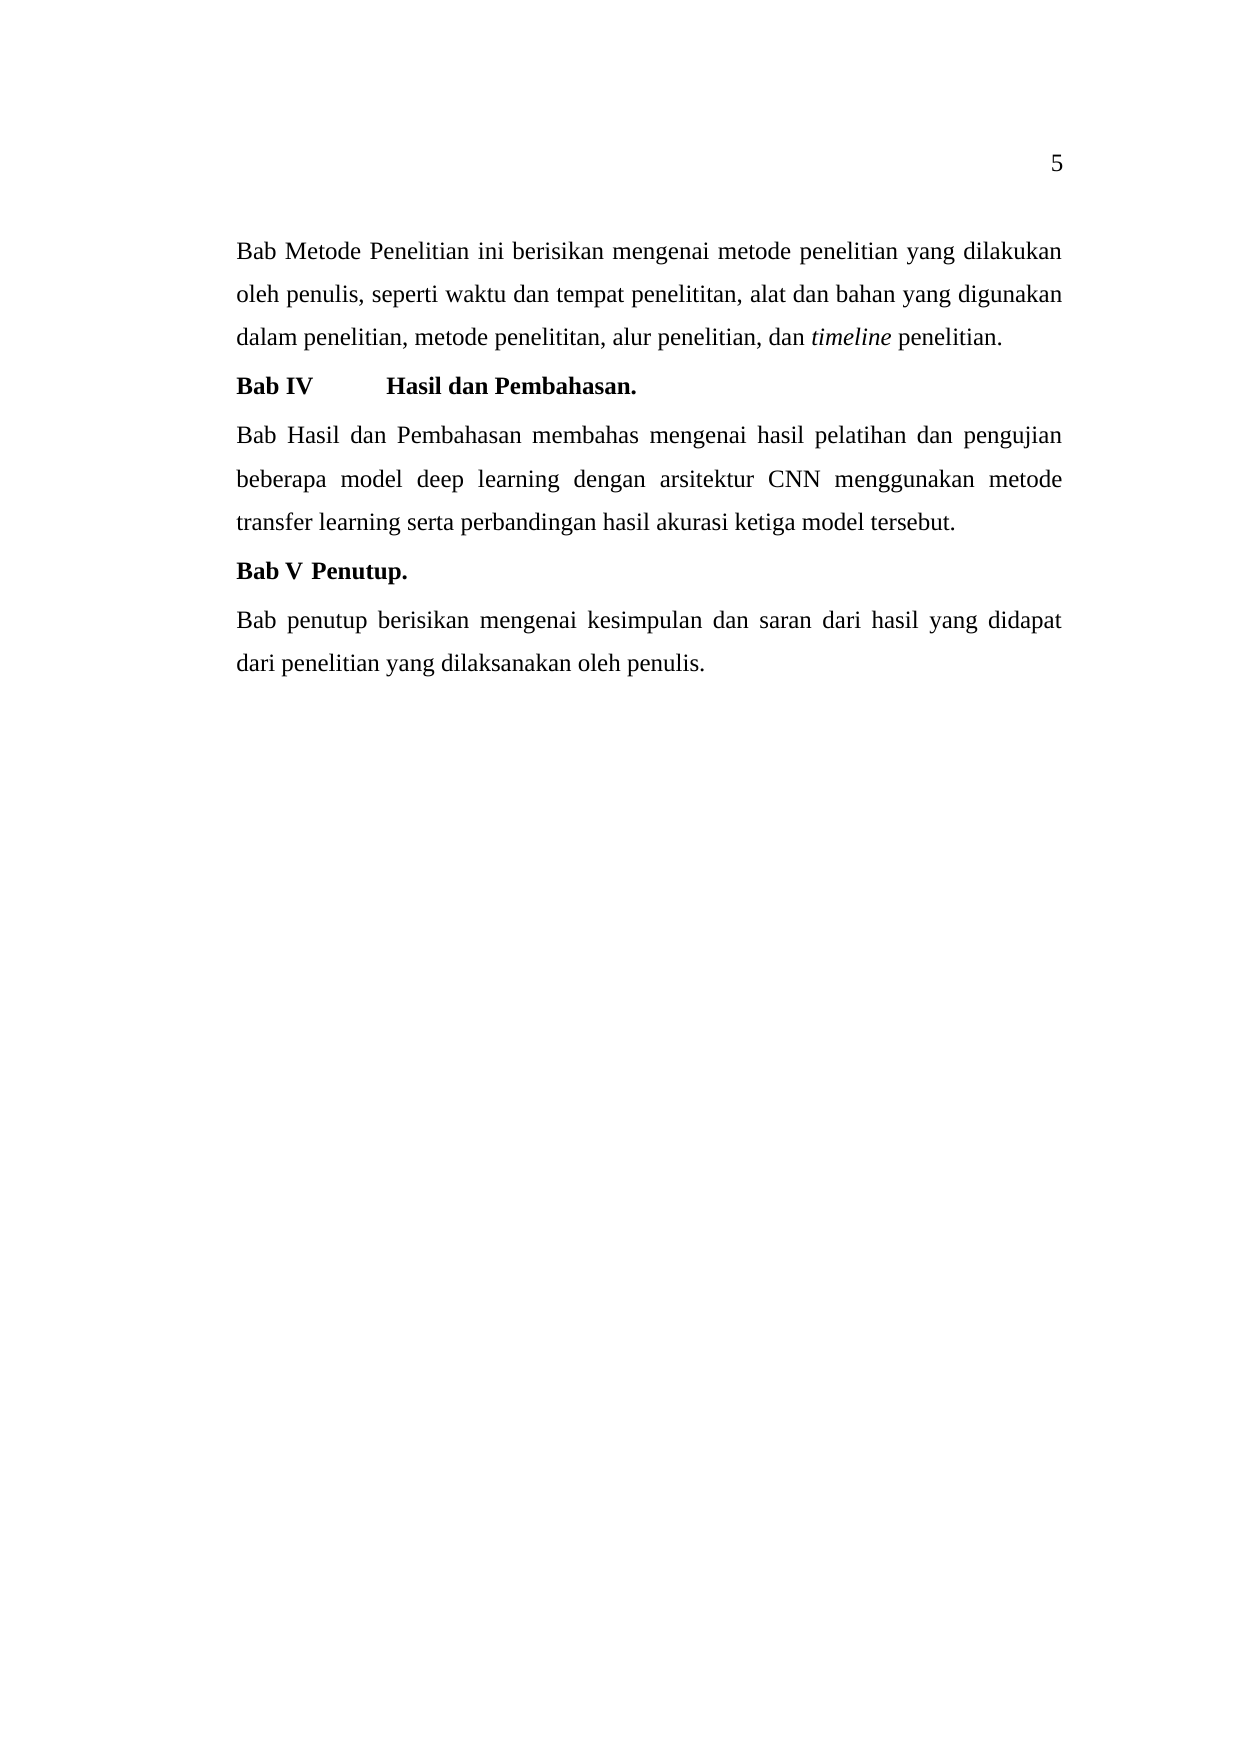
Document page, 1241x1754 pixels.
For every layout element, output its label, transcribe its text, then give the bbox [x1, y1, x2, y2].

list Bab Metode Penelitian ini berisikan mengenai metode penelitian yang dilakukan oleh penulis, seperti waktu dan tempat penelititan, alat dan bahan yang digunakan dalam penelitian, metode penelititan, alur penelitian, dan timeline penelitian. [236, 236, 1063, 351]
list Bab penutup berisikan mengenai kesimpulan dan saran dari hasil yang didapat dari penelitian yang dilaksanakan oleh penulis. [236, 605, 1063, 677]
list Hasil dan Pembahasan. [236, 371, 1063, 400]
list Penutup. [236, 556, 1063, 584]
list Bab Hasil dan Pembahasan membahas mengenai hasil pelatihan dan pengujian beberapa model deep learning dengan arsitektur CNN menggunakan metode transfer learning serta perbandingan hasil akurasi ketiga model tersebut. [236, 421, 1063, 536]
